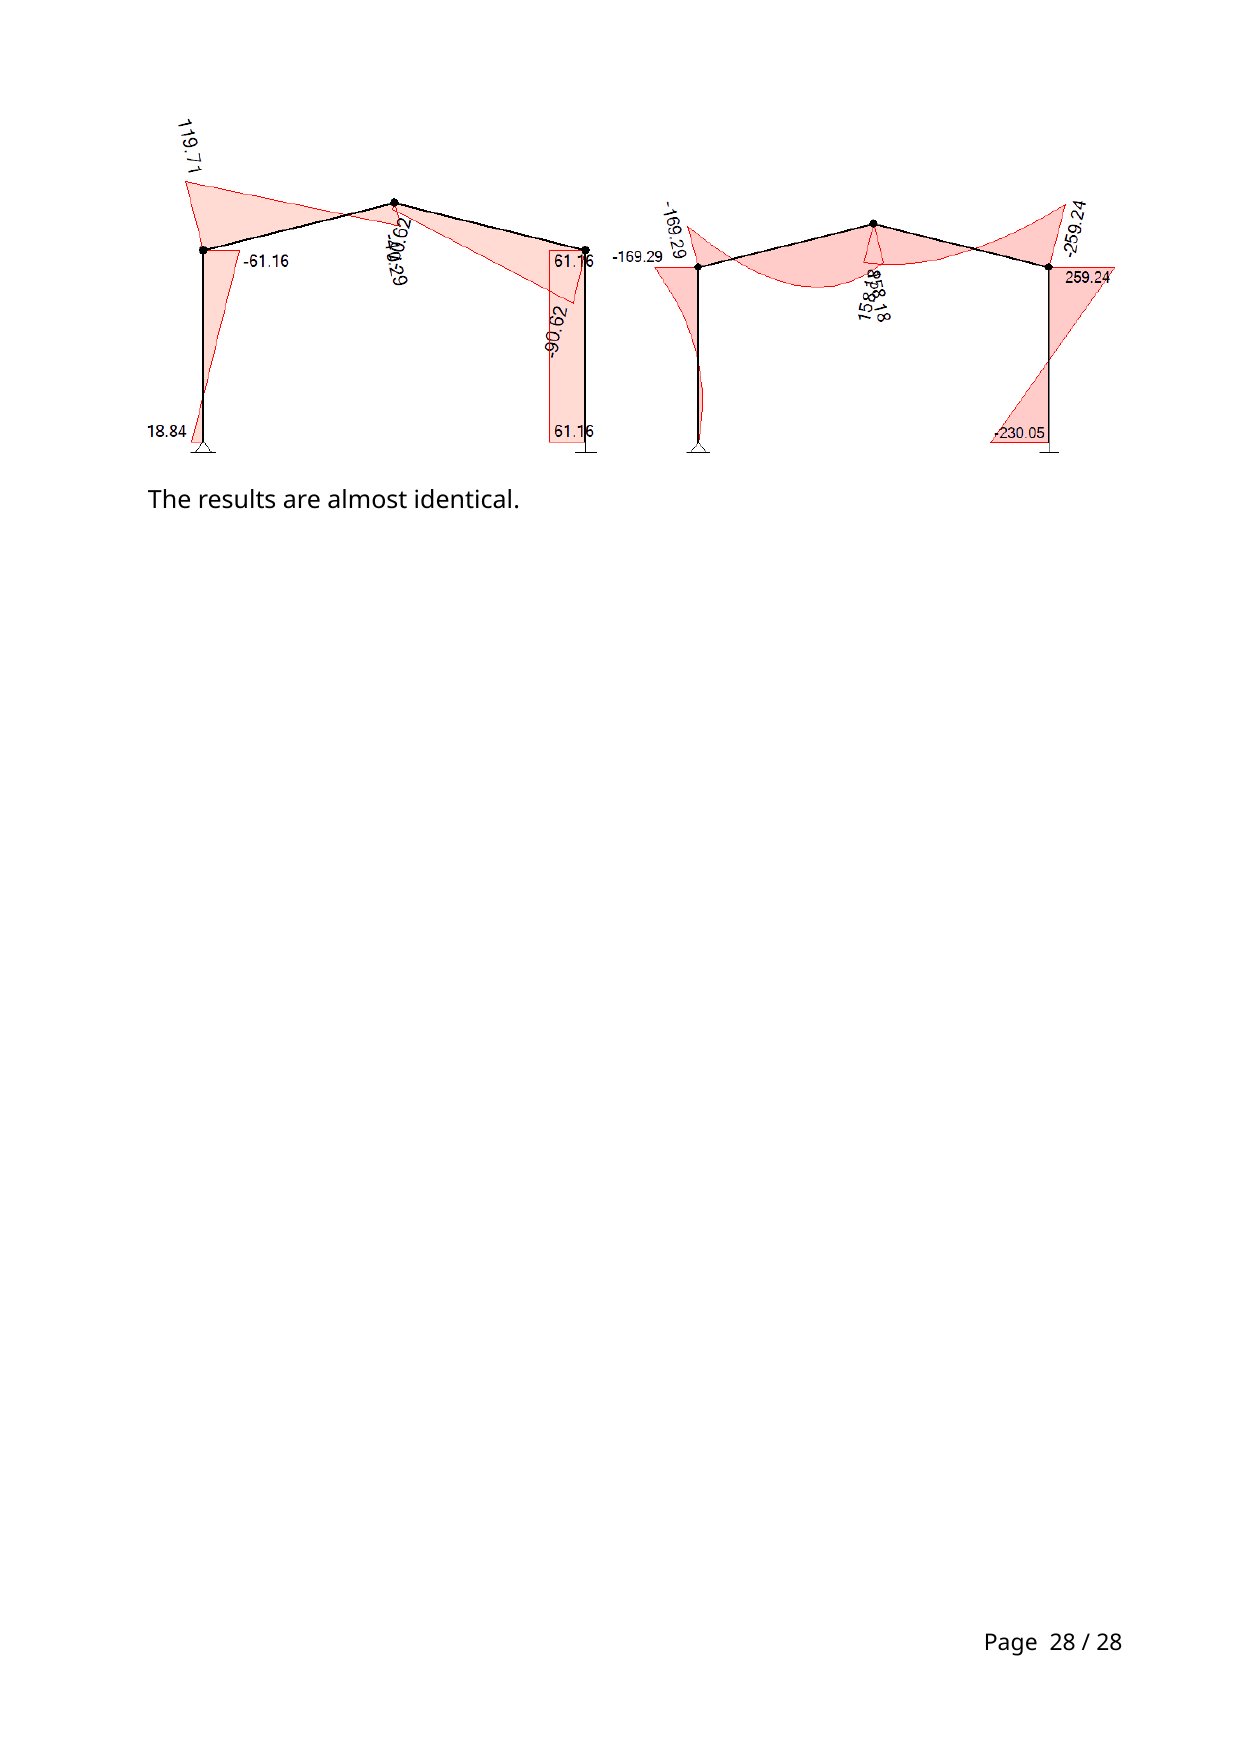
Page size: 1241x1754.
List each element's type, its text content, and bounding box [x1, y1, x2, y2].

picture [147, 118, 1128, 460]
text The results are almost identical. [148, 482, 1152, 516]
